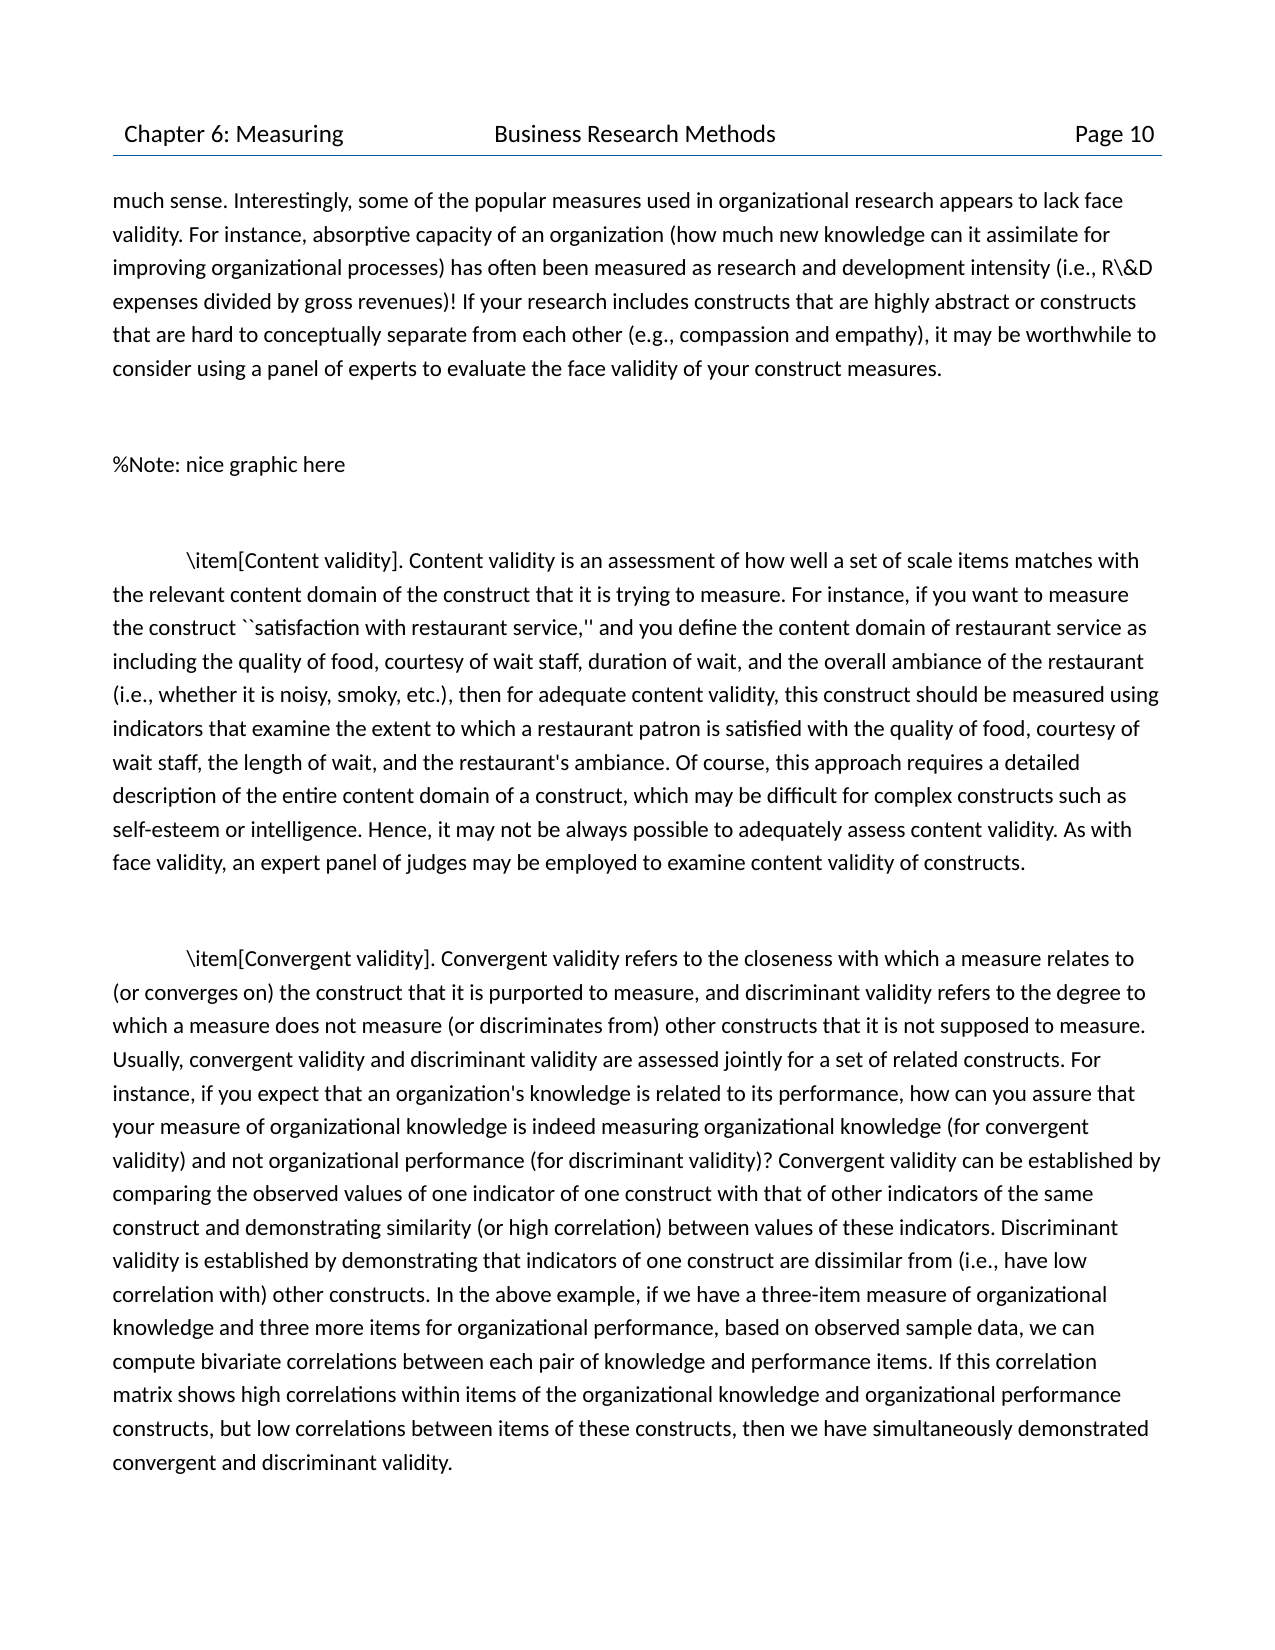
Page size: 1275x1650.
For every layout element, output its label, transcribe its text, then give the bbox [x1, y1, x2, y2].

text %Note: nice graphic here [112, 450, 1162, 478]
text \item[Convergent validity]. Convergent validity refers to the closeness with which a measure relates to (or converges on) the construct that it is purported to measure, and discriminant validity refers to the degree to which a measure does not measure (or discriminates from) other constructs that it is not supposed to measure. Usually, convergent validity and discriminant validity are assessed jointly for a set of related constructs. For instance, if you expect that an organization's knowledge is related to its performance, how can you assure that your measure of organizational knowledge is indeed measuring organizational knowledge (for convergent validity) and not organizational performance (for discriminant validity)? Convergent validity can be established by comparing the observed values of one indicator of one construct with that of other indicators of the same construct and demonstrating similarity (or high correlation) between values of these indicators. Discriminant validity is established by demonstrating that indicators of one construct are dissimilar from (i.e., have low correlation with) other constructs. In the above example, if we have a three-item measure of organizational knowledge and three more items for organizational performance, based on observed sample data, we can compute bivariate correlations between each pair of knowledge and performance items. If this correlation matrix shows high correlations within items of the organizational knowledge and organizational performance constructs, but low correlations between items of these constructs, then we have simultaneously demonstrated convergent and discriminant validity. [112, 944, 1162, 1476]
text \item[Content validity]. Content validity is an assessment of how well a set of scale items matches with the relevant content domain of the construct that it is trying to measure. For instance, if you want to measure the construct ``satisfaction with restaurant service,'' and you define the content domain of restaurant service as including the quality of food, courtesy of wait staff, duration of wait, and the overall ambiance of the restaurant (i.e., whether it is noisy, smoky, etc.), then for adequate content validity, this construct should be measured using indicators that examine the extent to which a restaurant patron is satisfied with the quality of food, courtesy of wait staff, the length of wait, and the restaurant's ambiance. Of course, this approach requires a detailed description of the entire content domain of a construct, which may be difficult for complex constructs such as self-esteem or intelligence. Hence, it may not be always possible to adequately assess content validity. As with face validity, an expert panel of judges may be employed to examine content validity of constructs. [112, 546, 1162, 876]
text much sense. Interestingly, some of the popular measures used in organizational research appears to lack face validity. For instance, absorptive capacity of an organization (how much new knowledge can it assimilate for improving organizational processes) has often been measured as research and development intensity (i.e., R\&D expenses divided by gross revenues)! If your research includes constructs that are highly abstract or constructs that are hard to conceptually separate from each other (e.g., compassion and empathy), it may be worthwhile to consider using a panel of experts to evaluate the face validity of your construct measures. [112, 186, 1162, 382]
